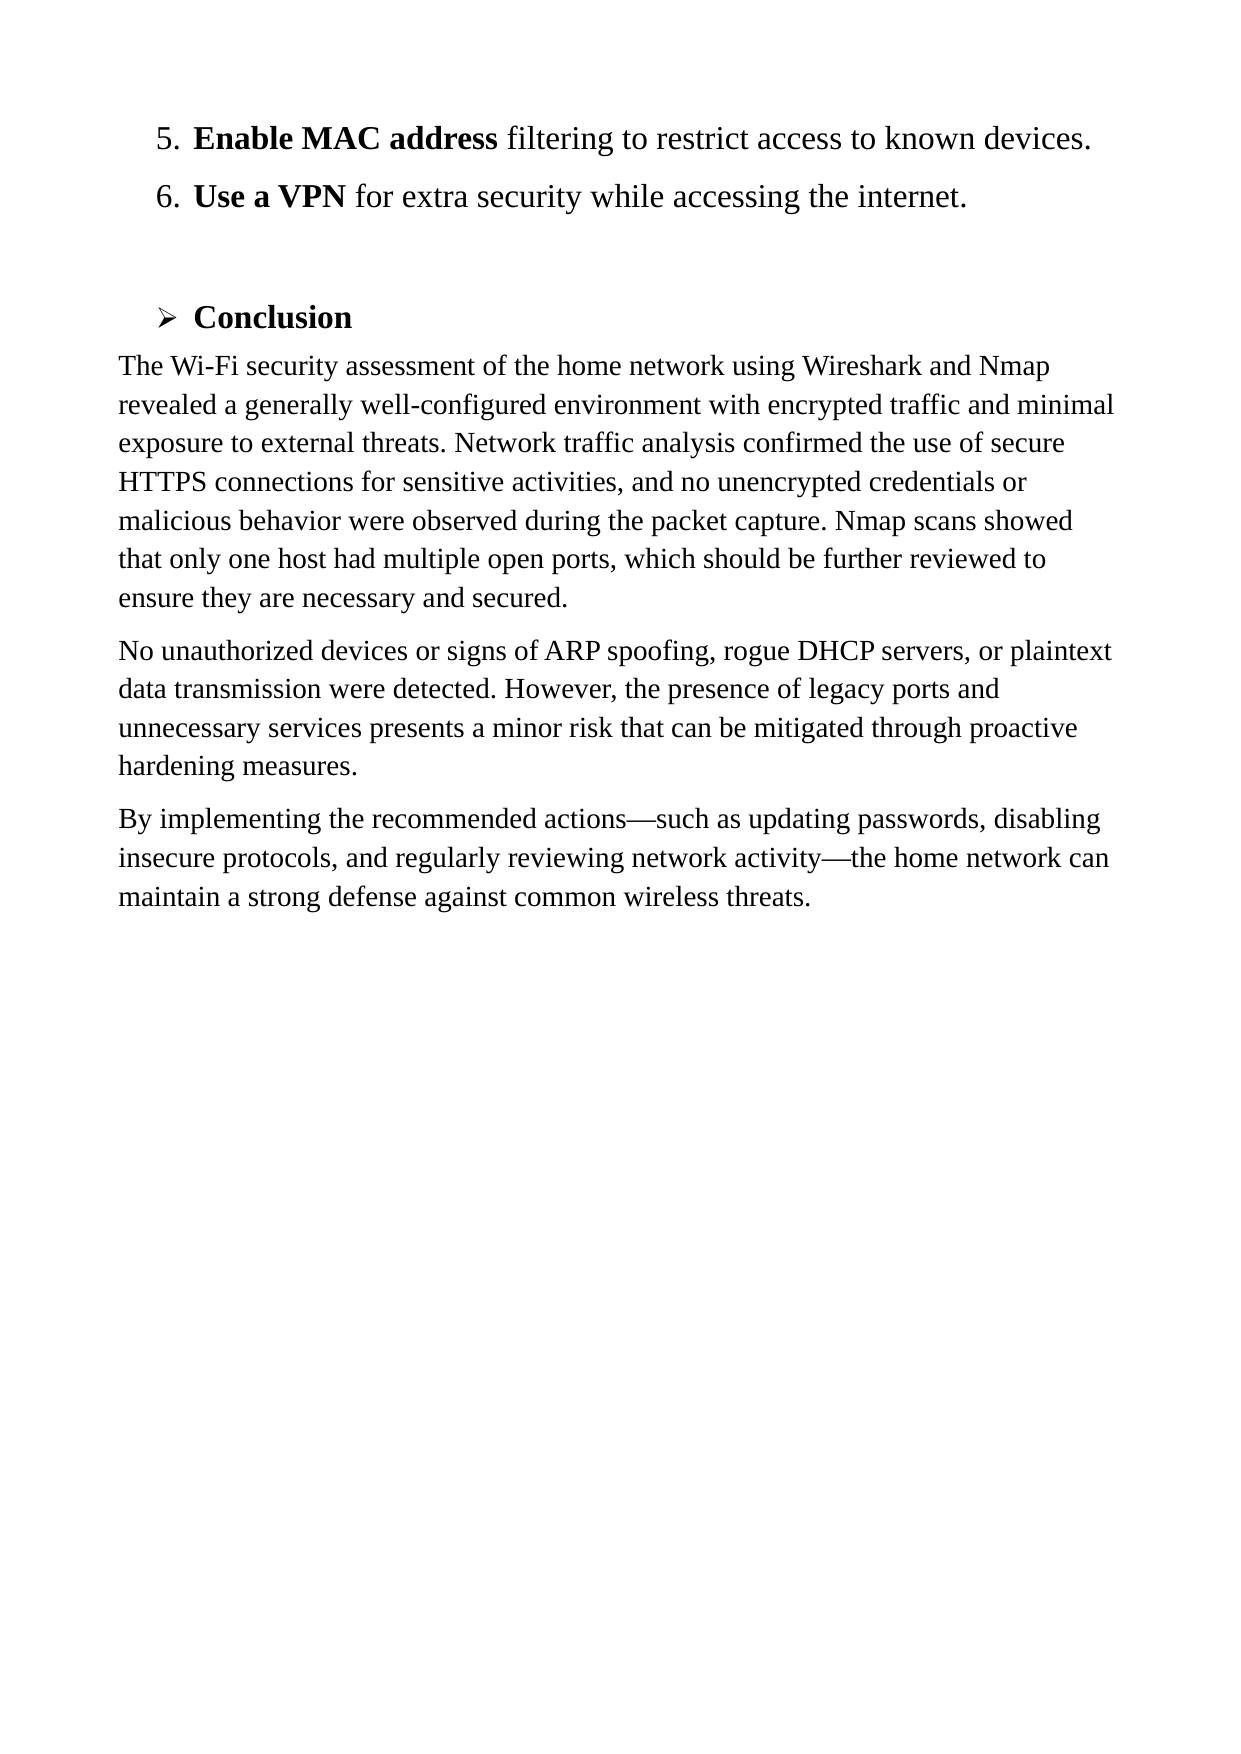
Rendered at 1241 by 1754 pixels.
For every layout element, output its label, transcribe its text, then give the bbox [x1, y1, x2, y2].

list Enable MAC address filtering to restrict access to known devices. [156, 118, 1122, 156]
subtitle Conclusion [156, 298, 1122, 336]
text By implementing the recommended actions—such as updating passwords, disabling insecure protocols, and regularly reviewing network activity—the home network can maintain a strong defense against common wireless threats. [118, 802, 1122, 912]
list Use a VPN for extra security while accessing the internet. [156, 177, 1122, 215]
text The Wi-Fi security assessment of the home network using Wireshark and Nmap revealed a generally well-configured environment with encrypted traffic and minimal exposure to external threats. Network traffic analysis confirmed the use of secure HTTPS connections for sensitive activities, and no unencrypted credentials or malicious behavior were observed during the packet capture. Nmap scans showed that only one host had multiple open ports, which should be further reviewed to ensure they are necessary and secured. [118, 348, 1122, 613]
text No unauthorized devices or signs of ARP spoofing, rogue DHCP servers, or plaintext data transmission were detected. However, the presence of legacy ports and unnecessary services presents a minor risk that can be mitigated through proactive hardening measures. [118, 633, 1122, 782]
